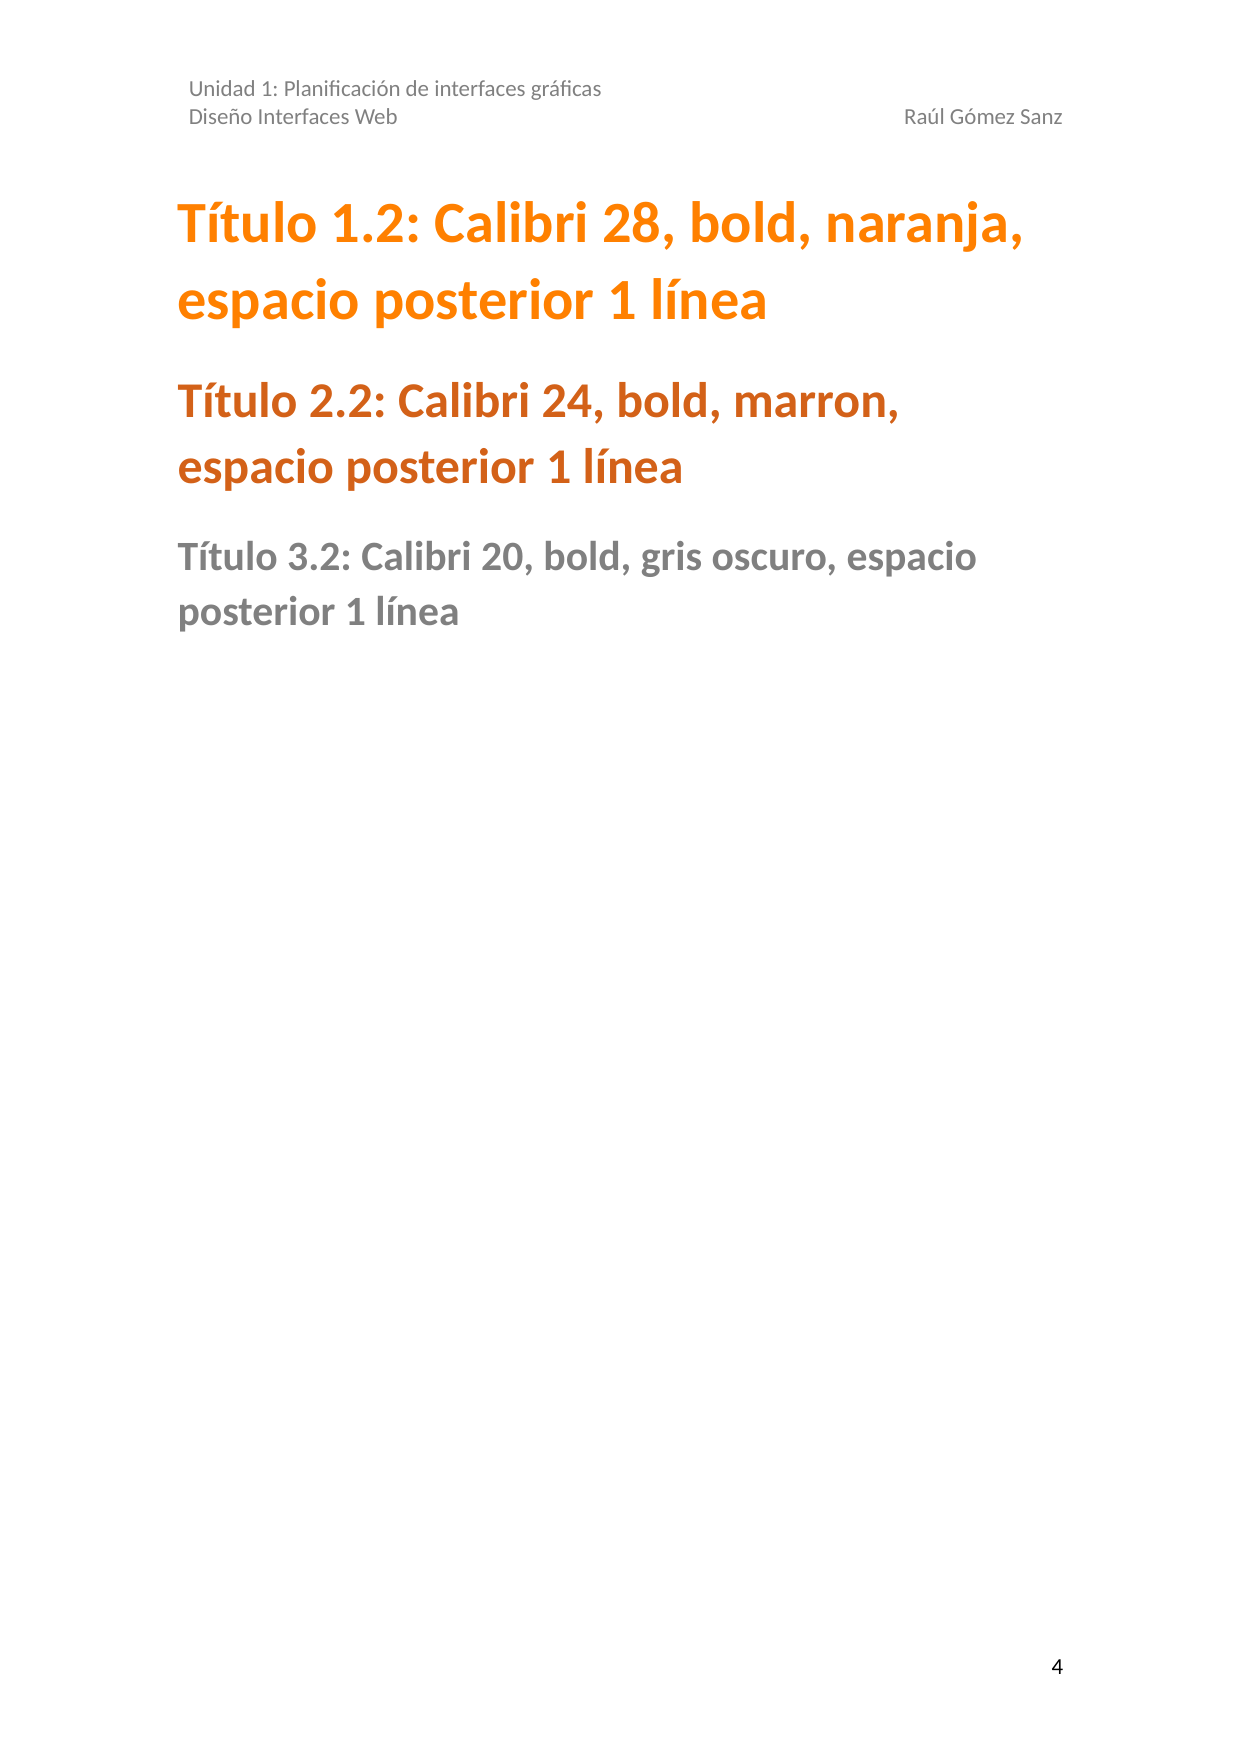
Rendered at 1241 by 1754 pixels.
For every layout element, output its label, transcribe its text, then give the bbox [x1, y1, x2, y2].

subtitle Título 1.2: Calibri 28, bold, naranja, espacio posterior 1 línea [177, 186, 1063, 334]
subtitle Título 2.2: Calibri 24, bold, marron, espacio posterior 1 línea [177, 369, 1063, 496]
subtitle Título 3.2: Calibri 20, bold, gris oscuro, espacio posterior 1 línea [177, 530, 1063, 636]
